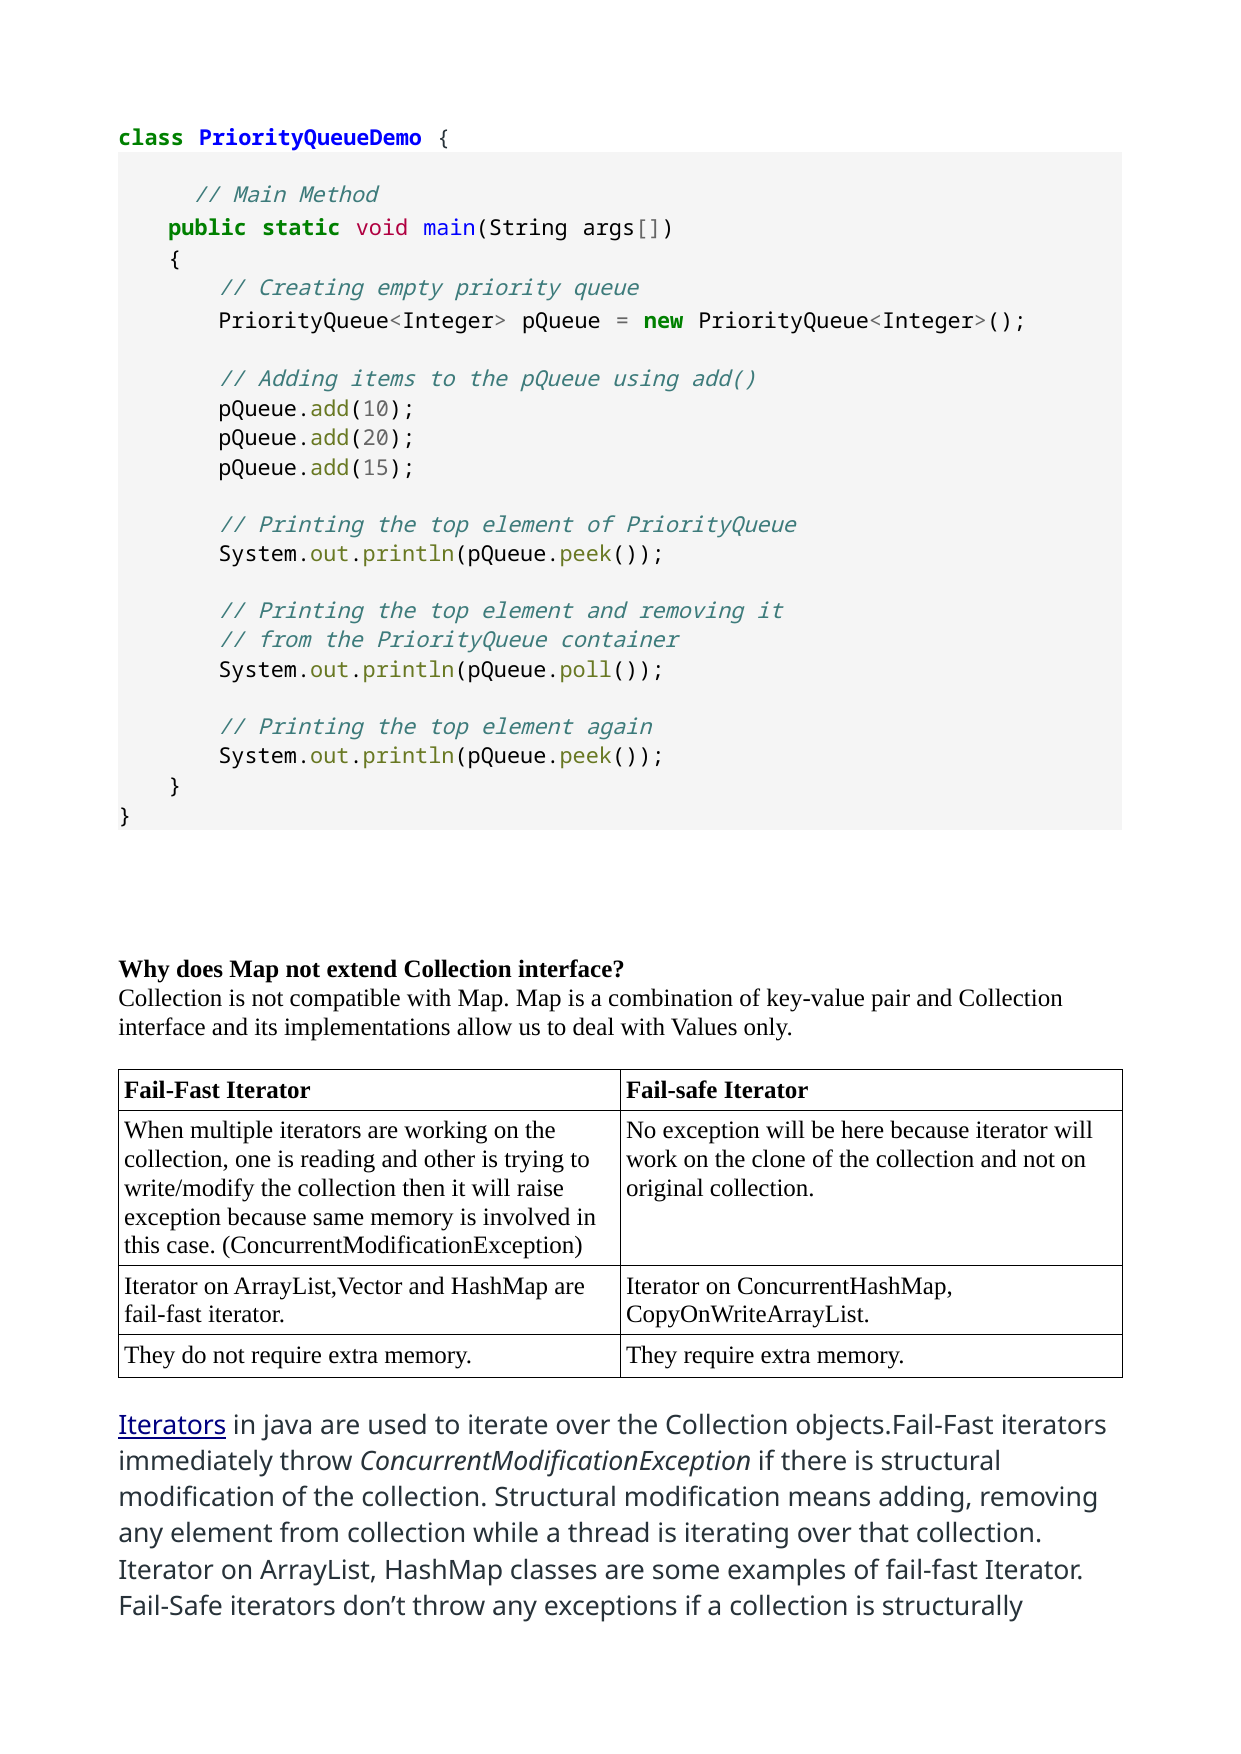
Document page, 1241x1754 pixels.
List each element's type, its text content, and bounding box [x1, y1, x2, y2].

text // Creating empty priority queue [118, 272, 1122, 302]
text // Main Method [118, 179, 1122, 208]
text // Printing the top element and removing it [118, 595, 1122, 624]
table_header Fail-safe Iterator [621, 1070, 1122, 1110]
text PriorityQueue<Integer> pQueue = new PriorityQueue<Integer>(); [118, 302, 1122, 336]
text pQueue.add(15); [118, 452, 1122, 482]
text } [118, 770, 1122, 800]
table_cell They require extra memory. [621, 1335, 1122, 1377]
text // Printing the top element again [118, 711, 1122, 740]
text System.out.println(pQueue.poll()); [118, 654, 1122, 684]
table_cell Iterator on ConcurrentHashMap, CopyOnWriteArrayList. [621, 1266, 1122, 1334]
text // Adding items to the pQueue using add() [118, 363, 1122, 393]
table_cell Iterator on ArrayList,Vector and HashMap are fail-fast iterator. [119, 1266, 620, 1334]
text System.out.println(pQueue.peek()); [118, 538, 1122, 568]
text class PriorityQueueDemo { [118, 118, 1122, 152]
table_cell When multiple iterators are working on the collection, one is reading and other is trying to write/modify the collection then it will raise exception because same memory is involved in this case. (ConcurrentModificationException) [119, 1111, 620, 1265]
text public static void main(String args[]) [118, 208, 1122, 243]
text { [118, 243, 1122, 272]
text // Printing the top element of PriorityQueue [118, 508, 1122, 538]
table_cell They do not require extra memory. [119, 1335, 620, 1377]
text Iterators in java are used to iterate over the Collection objects.Fail-Fast iterators immediately throw ConcurrentModificationException if there is structural modification of the collection. Structural modification means adding, removing any element from collection while a thread is iterating over that collection. Iterator on ArrayList, HashMap classes are some examples of fail-fast Iterator. Fail-Safe iterators don’t throw any exceptions if a collection is structurally [118, 1406, 1122, 1623]
table_cell No exception will be here because iterator will work on the clone of the collection and not on original collection. [621, 1111, 1122, 1265]
text Why does Map not extend Collection interface? [118, 954, 1122, 983]
text } [118, 800, 1122, 830]
text // from the PriorityQueue container [118, 624, 1122, 654]
text pQueue.add(10); [118, 393, 1122, 422]
text pQueue.add(20); [118, 422, 1122, 452]
text Collection is not compatible with Map. Map is a combination of key-value pair and Collection interface and its implementations allow us to deal with Values only. [118, 983, 1122, 1041]
table_header Fail-Fast Iterator [119, 1070, 620, 1110]
text System.out.println(pQueue.peek()); [118, 740, 1122, 770]
